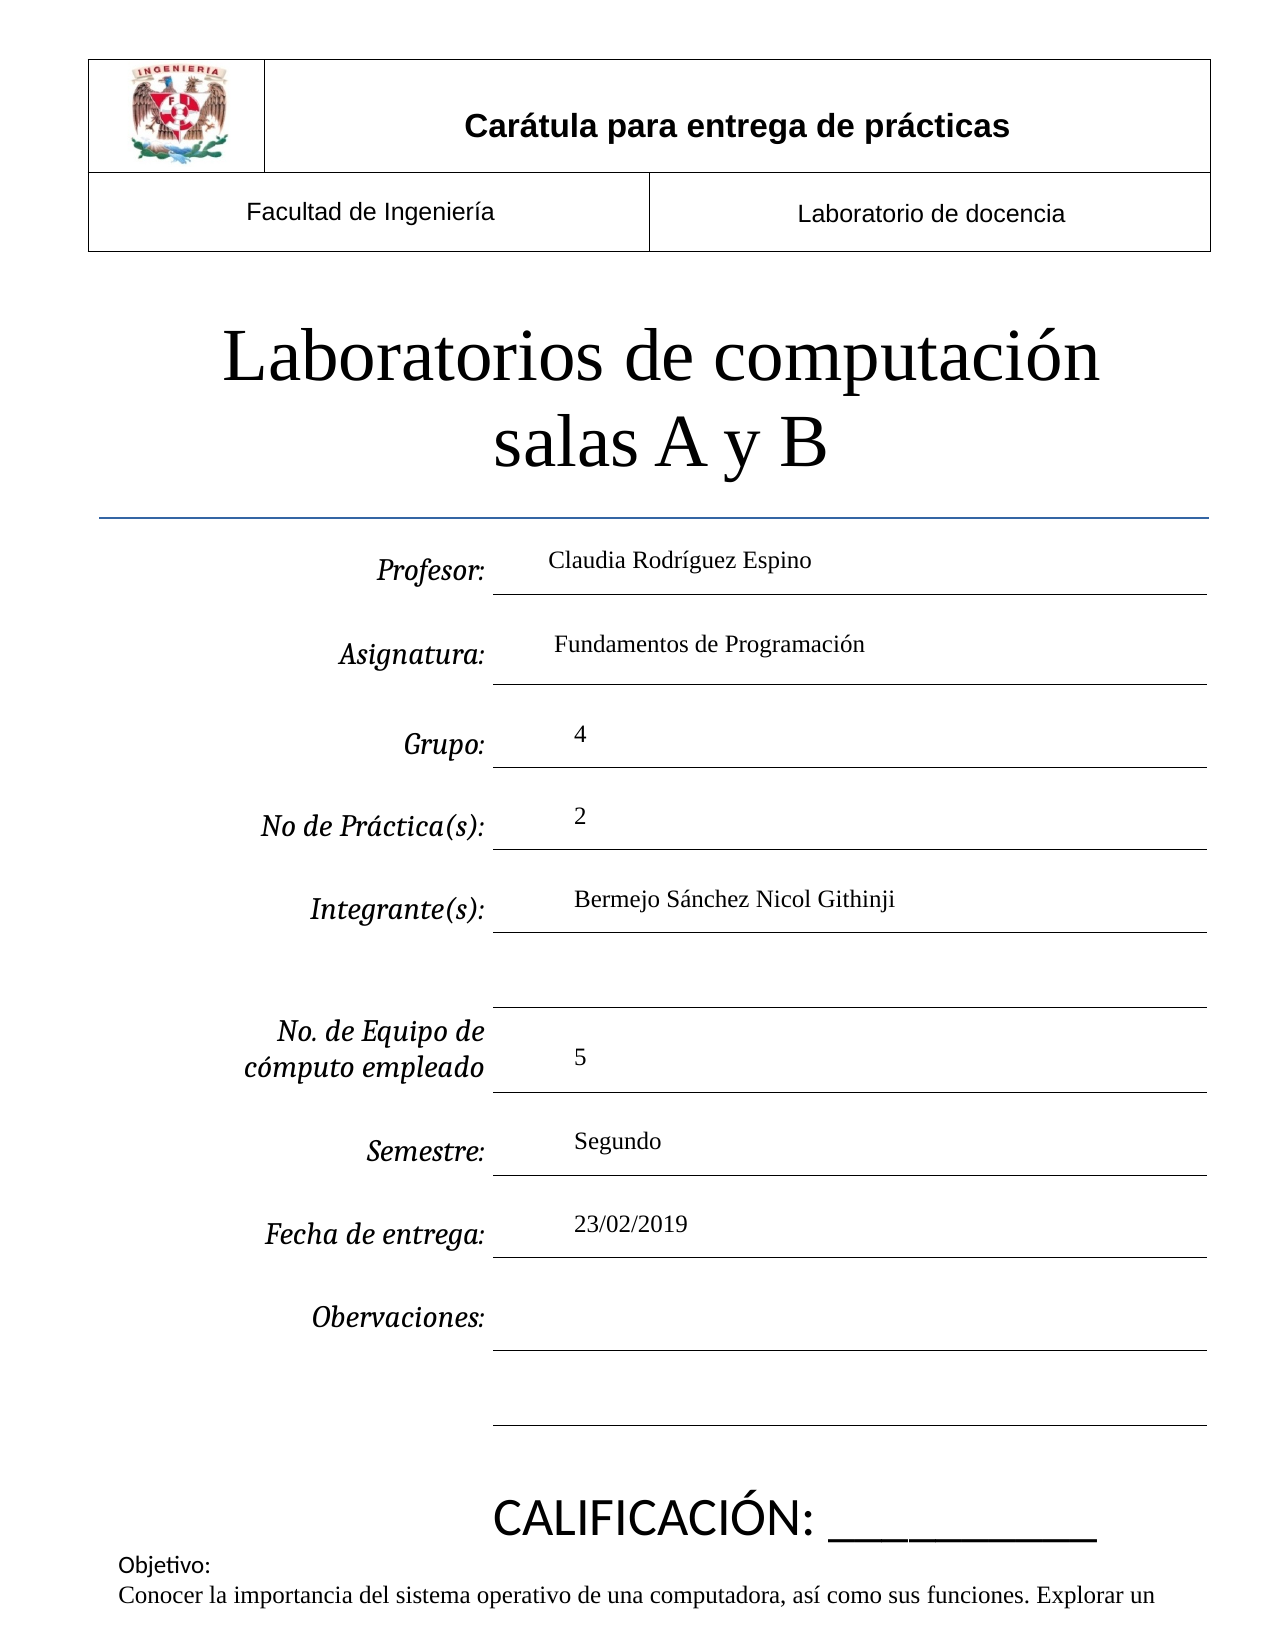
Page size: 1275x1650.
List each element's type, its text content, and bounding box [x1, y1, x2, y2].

table_cell Laboratorio de docencia [650, 173, 1210, 251]
text salas A y B [118, 396, 1205, 482]
table_cell Semestre: [118, 1091, 493, 1174]
table_header Carátula para entrega de prácticas [265, 60, 1210, 172]
text Conocer la importancia del sistema operativo de una computadora, así como sus funciones. Explorar un [118, 1580, 1205, 1608]
table_cell [118, 1350, 493, 1425]
table_cell Obervaciones: [118, 1257, 493, 1350]
table_cell 4 [493, 685, 1207, 766]
table_cell Fecha de entrega: [118, 1175, 493, 1257]
table_header Profesor: [118, 519, 493, 594]
text Objetivo: [118, 1549, 1205, 1580]
table_cell Fundamentos de Programación [493, 595, 1207, 684]
table_header [89, 60, 264, 172]
table_cell No de Práctica(s): [118, 766, 493, 849]
table_header [493, 511, 1207, 517]
table_cell [493, 1258, 1207, 1350]
table_cell Asignatura: [118, 594, 493, 684]
table_cell 5 [493, 1008, 1207, 1091]
table_cell [493, 933, 1207, 1007]
table_cell Integrante(s): [118, 849, 493, 932]
table_cell No. de Equipo de cómputo empleado [118, 1007, 493, 1091]
table_cell [118, 932, 493, 1007]
table_cell [493, 1351, 1207, 1425]
table_cell Bermejo Sánchez Nicol Githinji [493, 850, 1207, 932]
text Laboratorios de computación [118, 310, 1205, 396]
table_cell 2 [493, 768, 1207, 849]
table_header [118, 511, 493, 517]
table_cell Facultad de Ingeniería [89, 173, 649, 251]
text CALIFICACIÓN: __________ [118, 1483, 1205, 1549]
table_cell Grupo: [118, 684, 493, 766]
table_cell 23/02/2019 [493, 1176, 1207, 1257]
table_cell Segundo [493, 1093, 1207, 1174]
table_header Claudia Rodríguez Espino [493, 519, 1207, 594]
